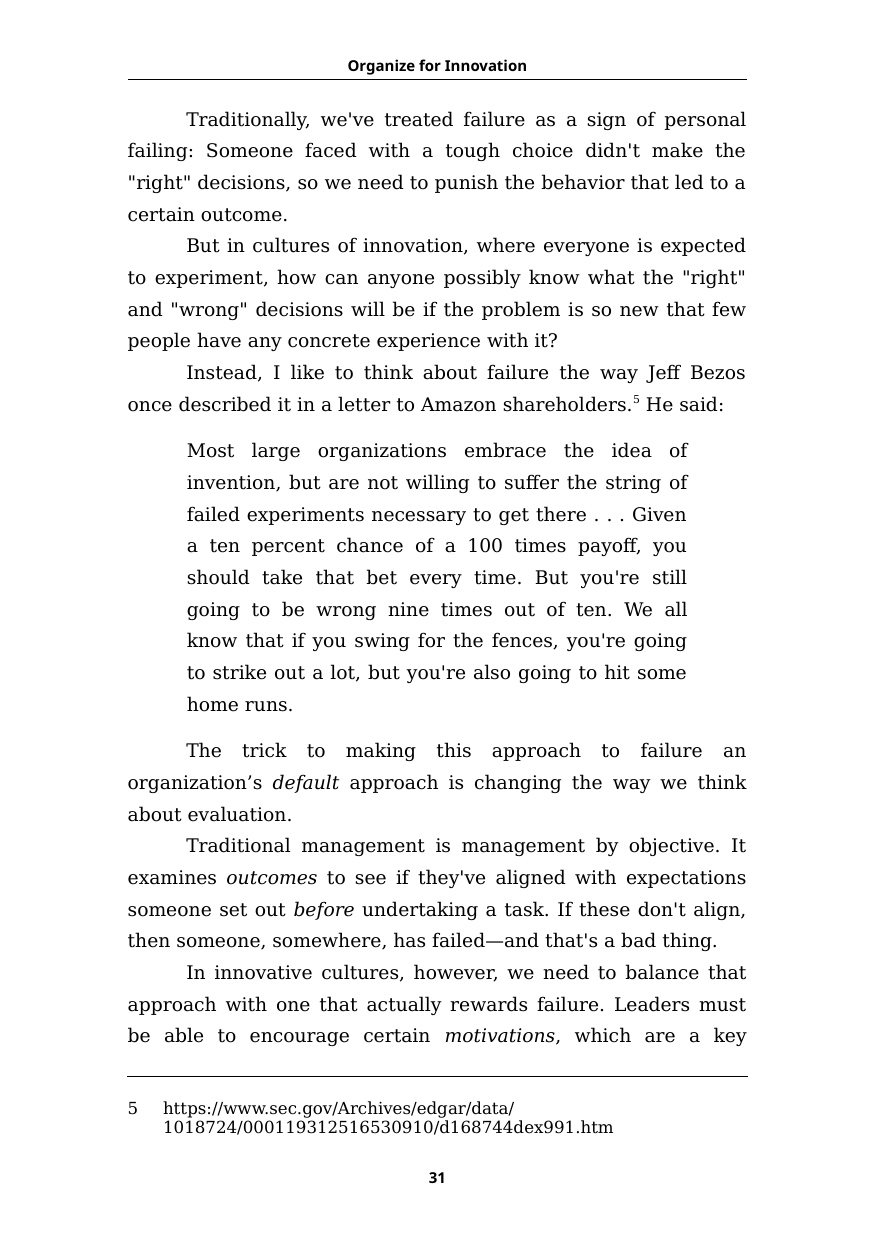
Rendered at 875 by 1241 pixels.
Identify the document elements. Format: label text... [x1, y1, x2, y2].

text Traditionally, we've treated failure as a sign of personal failing: Someone faced with a tough choice didn't make the "right" decisions, so we need to punish the behavior that led to a certain outcome. [127, 109, 747, 226]
text Traditional management is management by objective. It examines outcomes to see if they've aligned with expectations someone set out before undertaking a task. If these don't align, then someone, somewhere, has failed—and that's a bad thing. [127, 835, 747, 952]
text Instead, I like to think about failure the way Jeff Bezos once described it in a letter to Amazon shareholders. He said: [127, 362, 747, 416]
text But in cultures of innovation, where everyone is expected to experiment, how can anyone possibly know what the "right" and "wrong" decisions will be if the problem is so new that few people have any concrete experience with it? [127, 235, 747, 352]
text The trick to making this approach to failure an organization’s default approach is changing the way we think about evaluation. [127, 740, 747, 826]
text https://www.sec.gov/Archives/edgar/data/1018724/000119312516530910/d168744dex991.htm [127, 1099, 747, 1138]
text Most large organizations embrace the idea of invention, but are not willing to suffer the string of failed experiments necessary to get there . . . Given a ten percent chance of a 100 times payoff, you should take that bet every time. But you're still going to be wrong nine times out of ten. We all know that if you swing for the fences, you're going to strike out a lot, but you're also going to hit some home runs. [187, 440, 688, 716]
text In innovative cultures, however, we need to balance that approach with one that actually rewards failure. Leaders must be able to encourage certain motivations, which are a key [127, 962, 747, 1047]
